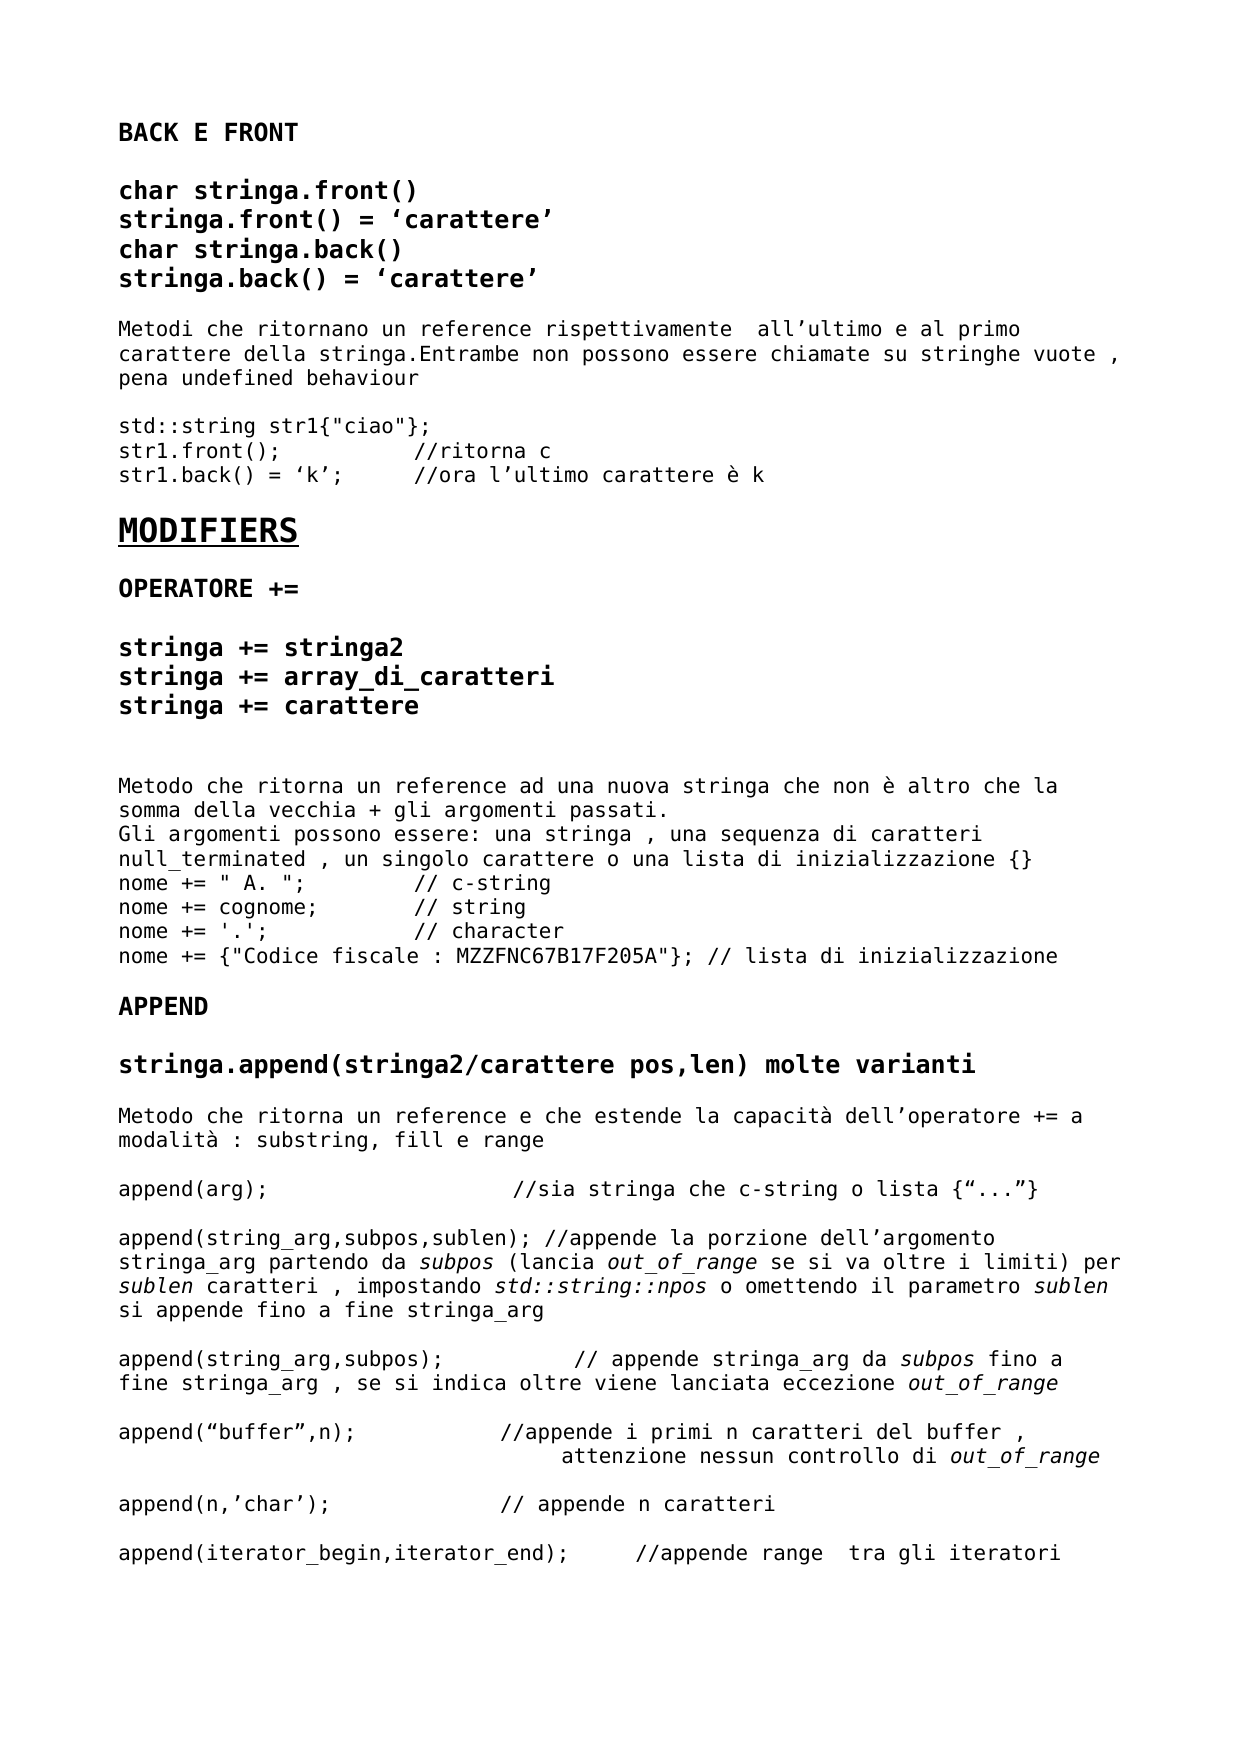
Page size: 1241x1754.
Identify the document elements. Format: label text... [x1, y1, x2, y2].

text stringa.back() = ‘carattere’ [118, 264, 1122, 293]
text nome += '.'; // character [118, 919, 1122, 944]
text str1.front(); //ritorna c [118, 439, 1122, 463]
text char stringa.front() [118, 176, 1122, 206]
text append(“buffer”,n); //appende i primi n caratteri del buffer , attenzione nessun controllo di out_of_range [118, 1420, 1122, 1468]
text stringa.front() = ‘carattere’ [118, 206, 1122, 235]
text append(n,’char’); // appende n caratteri [118, 1492, 1122, 1517]
text MODIFIERS [118, 512, 1122, 550]
text char stringa.back() [118, 235, 1122, 264]
text nome += cognome; // string [118, 895, 1122, 919]
text str1.back() = ‘k’; //ora l’ultimo carattere è k [118, 463, 1122, 487]
text nome += {"Codice fiscale : MZZFNC67B17F205A"}; // lista di inizializzazione [118, 944, 1122, 968]
text append(arg); //sia stringa che c-string o lista {“...”} [118, 1177, 1122, 1201]
text stringa += stringa2 [118, 633, 1122, 662]
text BACK E FRONT [118, 118, 1122, 147]
text Metodo che ritorna un reference ad una nuova stringa che non è altro che la somma della vecchia + gli argomenti passati. [118, 774, 1122, 822]
text append(string_arg,subpos); // appende stringa_arg da subpos fino a fine stringa_arg , se si indica oltre viene lanciata eccezione out_of_range [118, 1347, 1122, 1395]
text append(string_arg,subpos,sublen); //appende la porzione dell’argomento stringa_arg partendo da subpos (lancia out_of_range se si va oltre i limiti) per sublen caratteri , impostando std::string::npos o omettendo il parametro sublen si appende fino a fine stringa_arg [118, 1226, 1122, 1323]
text Metodi che ritornano un reference rispettivamente all’ultimo e al primo carattere della stringa.Entrambe non possono essere chiamate su stringhe vuote , pena undefined behaviour [118, 317, 1122, 390]
text APPEND [118, 992, 1122, 1022]
text OPERATORE += [118, 575, 1122, 604]
text std::string str1{"ciao"}; [118, 414, 1122, 439]
text Metodo che ritorna un reference e che estende la capacità dell’operatore += a modalità : substring, fill e range [118, 1104, 1122, 1153]
text stringa.append(stringa2/carattere pos,len) molte varianti [118, 1051, 1122, 1080]
text stringa += carattere [118, 691, 1122, 721]
text stringa += array_di_caratteri [118, 662, 1122, 691]
text nome += " A. "; // c-string [118, 871, 1122, 895]
text append(iterator_begin,iterator_end); //appende range tra gli iteratori [118, 1541, 1122, 1565]
text Gli argomenti possono essere: una stringa , una sequenza di caratteri null_terminated , un singolo carattere o una lista di inizializzazione {} [118, 822, 1122, 871]
